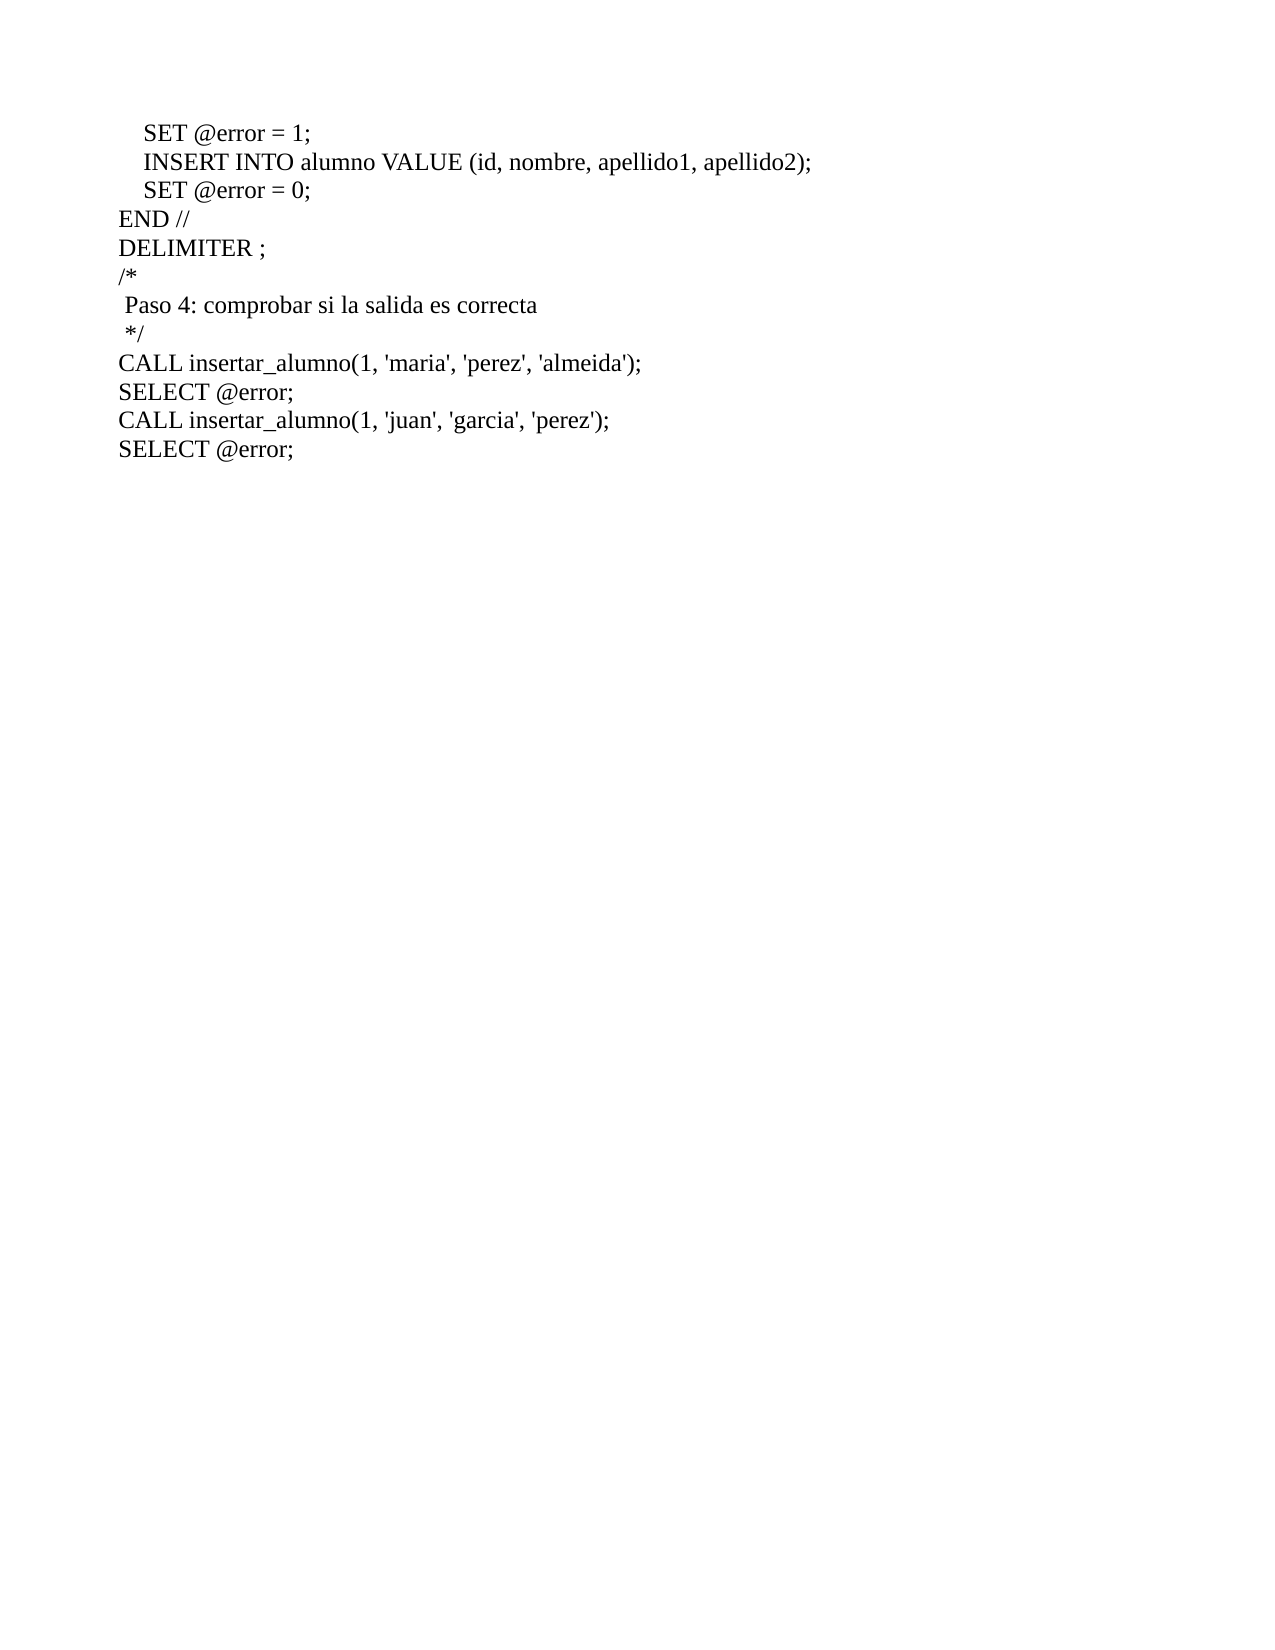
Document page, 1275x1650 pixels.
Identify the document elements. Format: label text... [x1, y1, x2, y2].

text */ [118, 319, 1157, 348]
text SET @error = 1; [118, 118, 1157, 147]
text INSERT INTO alumno VALUE (id, nombre, apellido1, apellido2); [118, 147, 1157, 176]
text CALL insertar_alumno(1, 'maria', 'perez', 'almeida'); [118, 348, 1157, 377]
text CALL insertar_alumno(1, 'juan', 'garcia', 'perez'); [118, 406, 1157, 434]
text SELECT @error; [118, 434, 1157, 463]
text DELIMITER ; [118, 233, 1157, 262]
text SET @error = 0; [118, 176, 1157, 204]
text SELECT @error; [118, 377, 1157, 406]
text /* [118, 262, 1157, 291]
text END // [118, 204, 1157, 233]
text Paso 4: comprobar si la salida es correcta [118, 291, 1157, 319]
